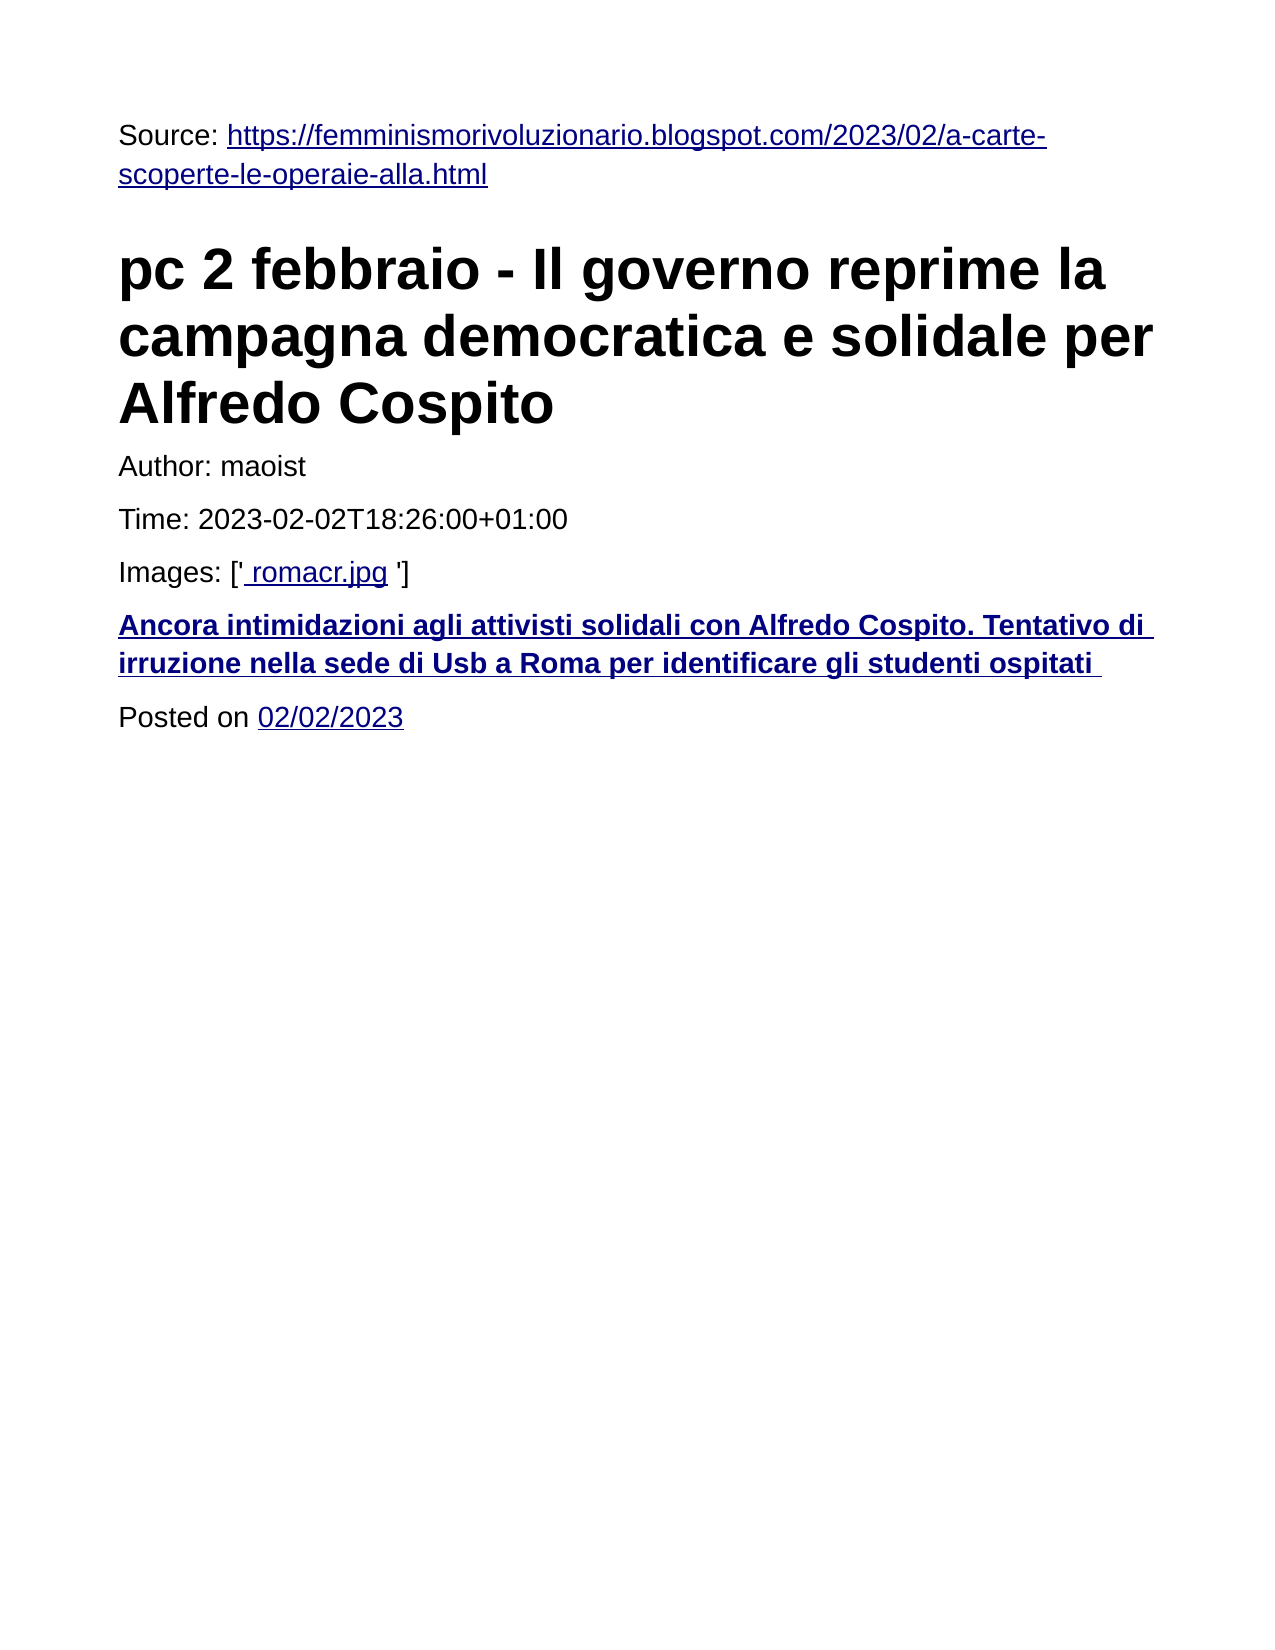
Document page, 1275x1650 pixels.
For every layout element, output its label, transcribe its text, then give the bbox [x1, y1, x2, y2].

text Posted on 02/02/2023 [118, 699, 1157, 733]
subtitle pc 2 febbraio - Il governo reprime la campagna democratica e solidale per Alfredo Cospito [118, 235, 1157, 436]
text Author: maoist [118, 448, 1157, 482]
text Time: 2023-02-02T18:26:00+01:00 [118, 502, 1157, 535]
text Source: https://femminismorivoluzionario.blogspot.com/2023/02/a-carte-scoperte-le-operaie-alla.html [118, 118, 1157, 190]
text Ancora intimidazioni agli attivisti solidali con Alfredo Cospito. Tentativo di irruzione nella sede di Usb a Roma per identificare gli studenti ospitati [118, 608, 1157, 680]
text Images: [' romacr.jpg '] [118, 555, 1157, 588]
